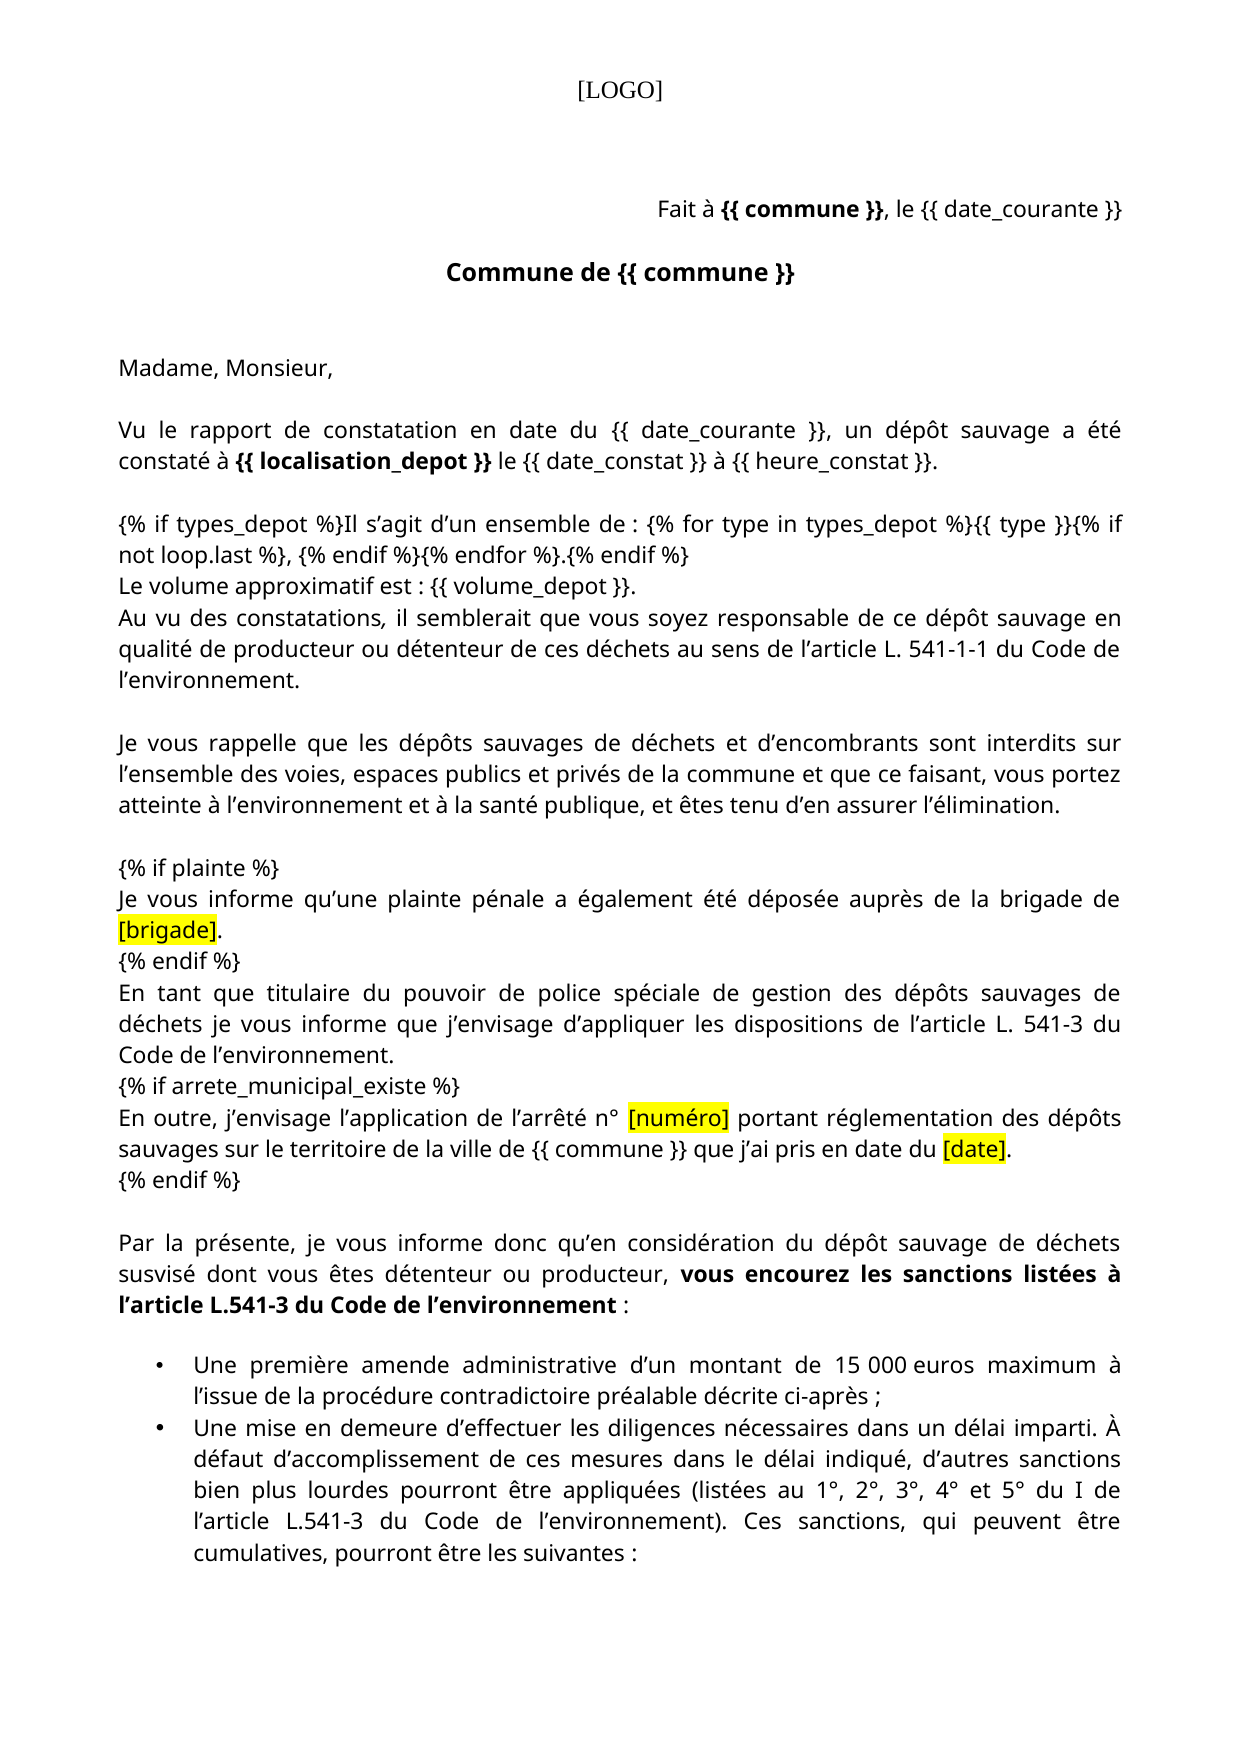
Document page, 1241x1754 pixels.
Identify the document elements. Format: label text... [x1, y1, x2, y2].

text En outre, j’envisage l’application de l’arrêté n° [numéro] portant réglementation des dépôts sauvages sur le territoire de la ville de {{ commune }} que j’ai pris en date du [date]. [118, 1102, 1122, 1164]
text {% if plainte %} [118, 852, 1122, 883]
text Commune de {{ commune }} [118, 255, 1122, 289]
text {% endif %} [118, 945, 1122, 977]
text Je vous rappelle que les dépôts sauvages de déchets et d’encombrants sont interdits sur l’ensemble des voies, espaces publics et privés de la commune et que ce faisant, vous portez atteinte à l’environnement et à la santé publique, et êtes tenu d’en assurer l’élimination. [118, 727, 1122, 820]
list Une première amende administrative d’un montant de 15 000 euros maximum à l’issue de la procédure contradictoire préalable décrite ci-après ; [156, 1349, 1122, 1412]
text Par la présente, je vous informe donc qu’en considération du dépôt sauvage de déchets susvisé dont vous êtes détenteur ou producteur, vous encourez les sanctions listées à l’article L.541-3 du Code de l’environnement : [118, 1227, 1122, 1320]
text {% if arrete_municipal_existe %} [118, 1070, 1122, 1102]
text {% endif %} [118, 1164, 1122, 1195]
text Le volume approximatif est : {{ volume_depot }}. [118, 570, 1122, 602]
text Au vu des constatations, il semblerait que vous soyez responsable de ce dépôt sauvage en qualité de producteur ou détenteur de ces déchets au sens de l’article L. 541-1-1 du Code de l’environnement. [118, 602, 1122, 695]
text Vu le rapport de constatation en date du {{ date_courante }}, un dépôt sauvage a été constaté à {{ localisation_depot }} le {{ date_constat }} à {{ heure_constat }}. [118, 414, 1122, 477]
text Je vous informe qu’une plainte pénale a également été déposée auprès de la brigade de [brigade]. [118, 883, 1122, 945]
text Madame, Monsieur, [118, 352, 1122, 383]
text En tant que titulaire du pouvoir de police spéciale de gestion des dépôts sauvages de déchets je vous informe que j’envisage d’appliquer les dispositions de l’article L. 541-3 du Code de l’environnement. [118, 977, 1122, 1070]
list Une mise en demeure d’effectuer les diligences nécessaires dans un délai imparti. À défaut d’accomplissement de ces mesures dans le délai indiqué, d’autres sanctions bien plus lourdes pourront être appliquées (listées au 1°, 2°, 3°, 4° et 5° du I de l’article L.541-3 du Code de l’environnement). Ces sanctions, qui peuvent être cumulatives, pourront être les suivantes : [156, 1412, 1122, 1568]
text {% if types_depot %}Il s’agit d’un ensemble de : {% for type in types_depot %}{{ type }}{% if not loop.last %}, {% endif %}{% endfor %}.{% endif %} [118, 508, 1122, 570]
text Fait à {{ commune }}, le {{ date_courante }} [118, 192, 1122, 224]
